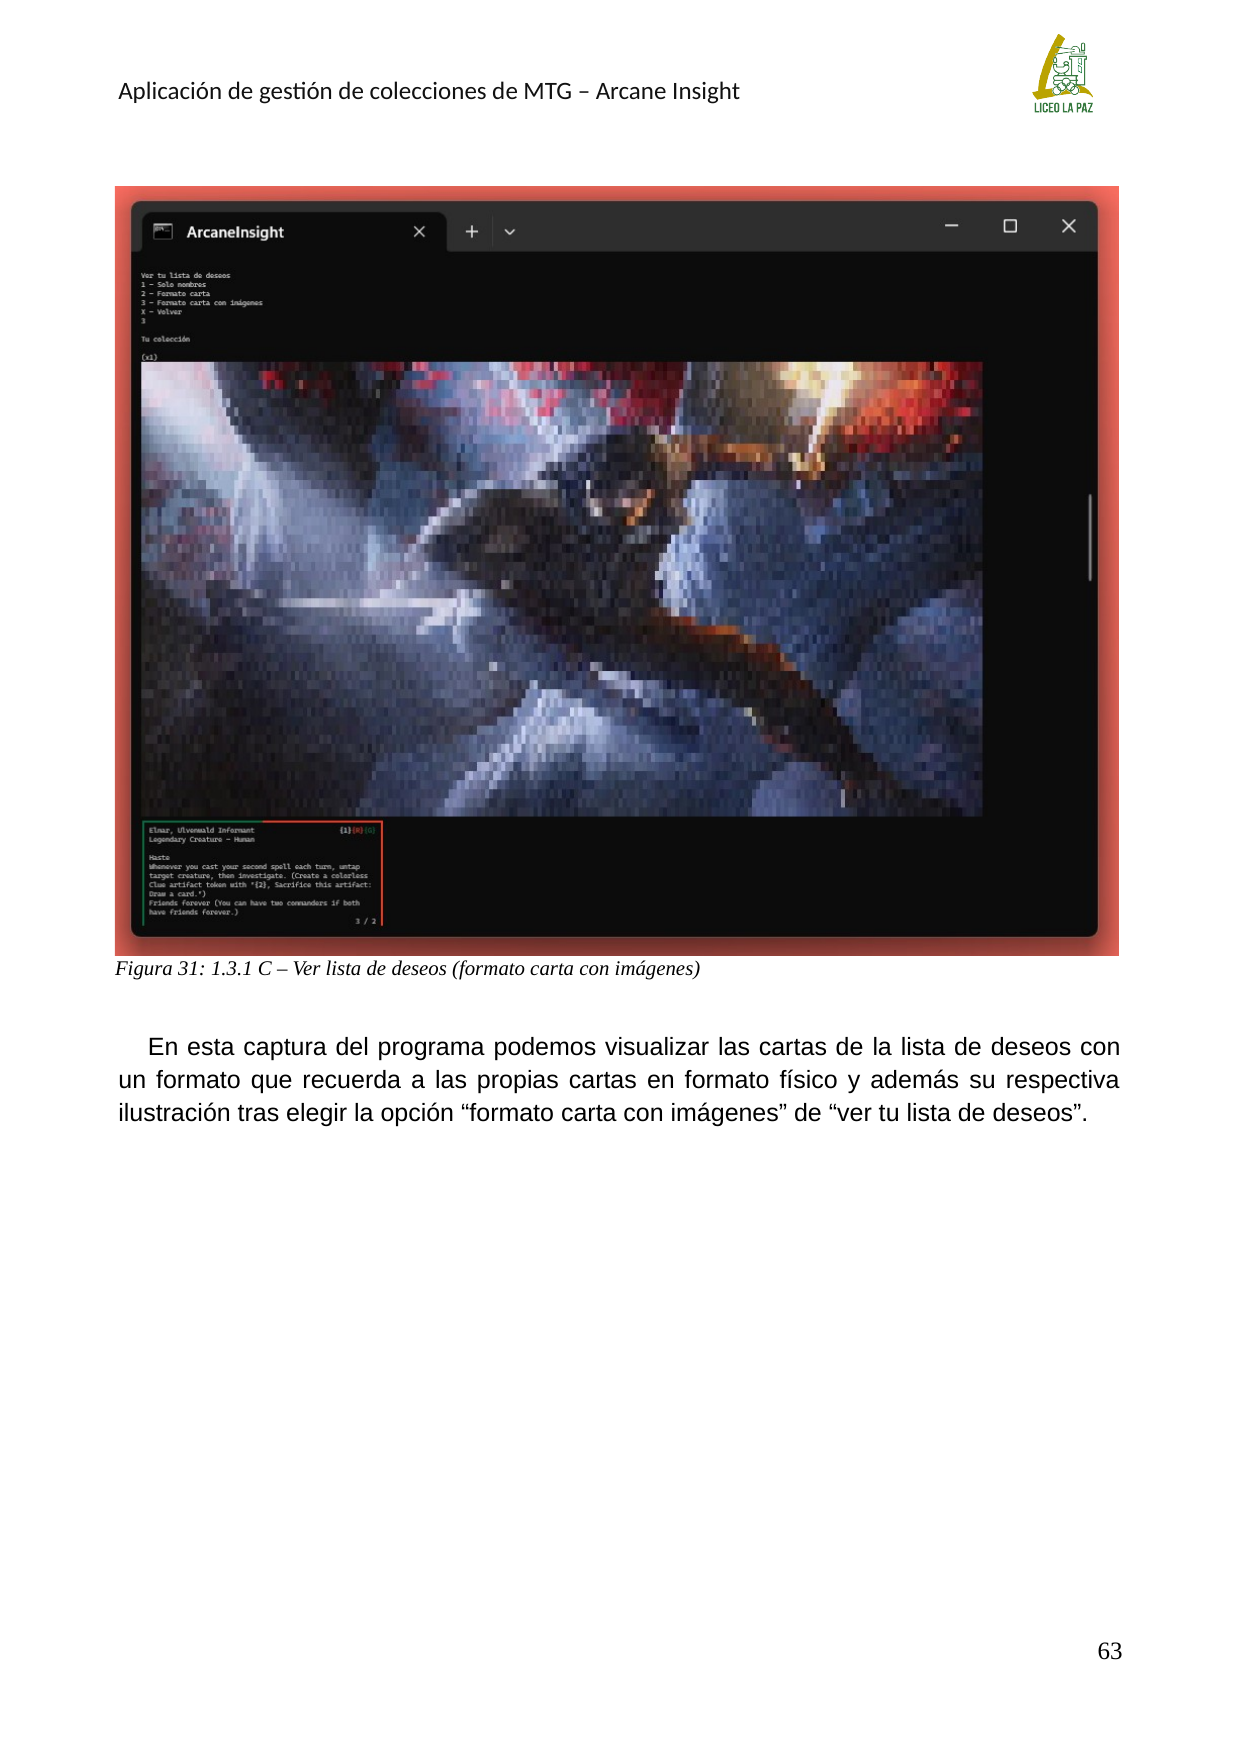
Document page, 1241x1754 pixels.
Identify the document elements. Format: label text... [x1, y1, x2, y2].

picture [114, 186, 1119, 956]
text En esta captura del programa podemos visualizar las cartas de la lista de deseos con un formato que recuerda a las propias cartas en formato físico y además su respectiva ilustración tras elegir la opción “formato carta con imágenes” de “ver tu lista de deseos”. [118, 1032, 1122, 1127]
text Figura 31: 1.3.1 C – Ver lista de deseos (formato carta con imágenes) [115, 956, 1119, 980]
picture [1025, 26, 1100, 121]
